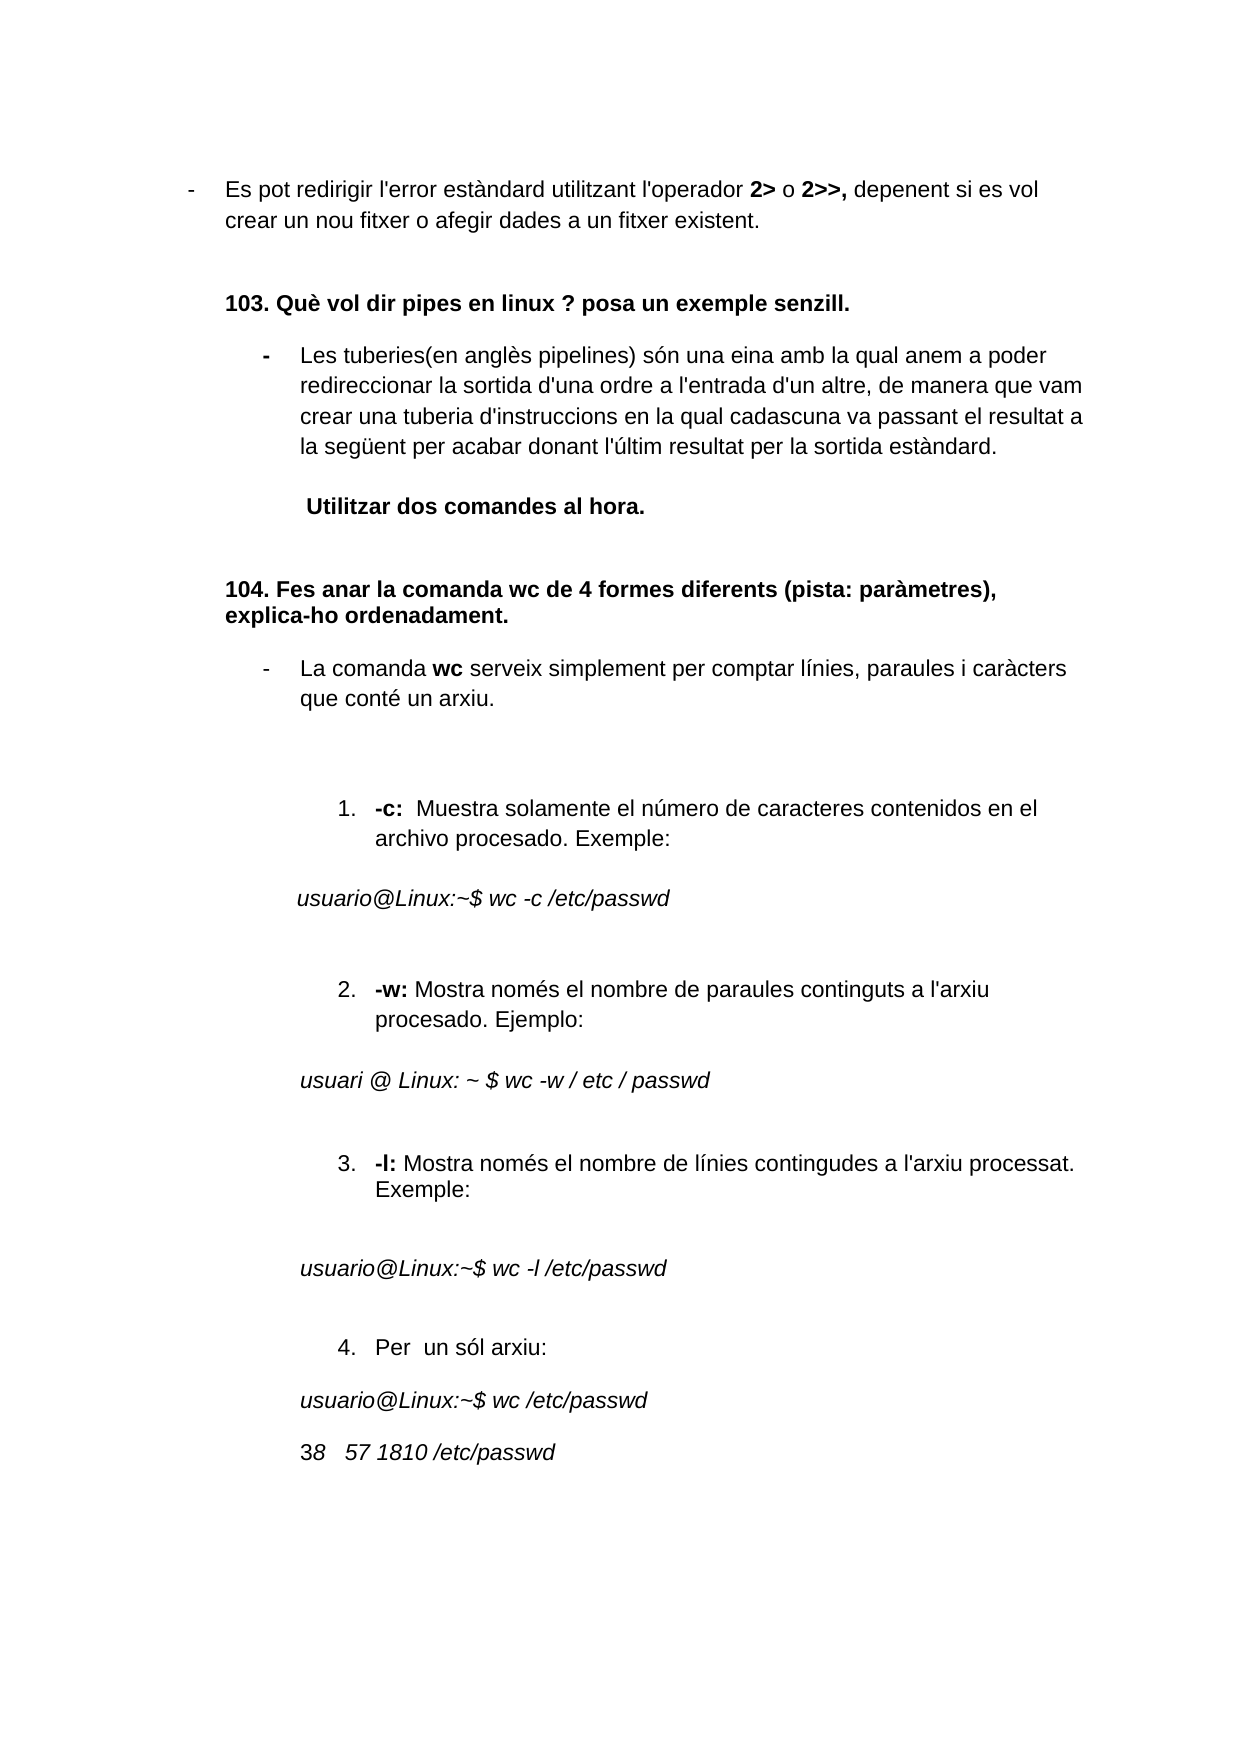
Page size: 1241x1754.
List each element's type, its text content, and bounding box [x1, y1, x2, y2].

text usuario@Linux:~$ wc /etc/passwd [225, 1387, 1090, 1413]
list -l: Mostra només el nombre de línies contingudes a l'arxiu processat. Exemple: [337, 1149, 1090, 1202]
list Per un sól arxiu: [337, 1334, 1090, 1360]
text usuario@Linux:~$ wc -c /etc/passwd [150, 885, 1090, 912]
text 38 57 1810 /etc/passwd [225, 1439, 1090, 1466]
text 104. Fes anar la comanda wc de 4 formes diferents (pista: paràmetres), explica-ho ordenadament. [225, 576, 1090, 629]
list -c: Muestra solamente el número de caracteres contenidos en el archivo procesado. Exemple: [337, 795, 1090, 851]
text 103. Què vol dir pipes en linux ? posa un exemple senzill. [150, 289, 1090, 316]
list Es pot redirigir l'error estàndard utilitzant l'operador 2> o 2>>, depenent si es vol crear un nou fitxer o afegir dades a un fitxer existent. [187, 176, 1090, 233]
list -w: Mostra només el nombre de paraules continguts a l'arxiu procesado. Ejemplo: [337, 976, 1090, 1063]
list Les tuberies(en anglès pipelines) són una eina amb la qual anem a poder redireccionar la sortida d'una ordre a l'entrada d'un altre, de manera que vam crear una tuberia d'instruccions en la qual cadascuna va passant el resultat a la següent per acabar donant l'últim resultat per la sortida estàndard. Utilitzar dos comandes al hora. [262, 342, 1090, 519]
text usuari @ Linux: ~ $ wc -w / etc / passwd [225, 1067, 1090, 1093]
text usuario@Linux:~$ wc -l /etc/passwd [225, 1255, 1090, 1281]
list La comanda wc serveix simplement per comptar línies, paraules i caràcters que conté un arxiu. [262, 655, 1090, 712]
